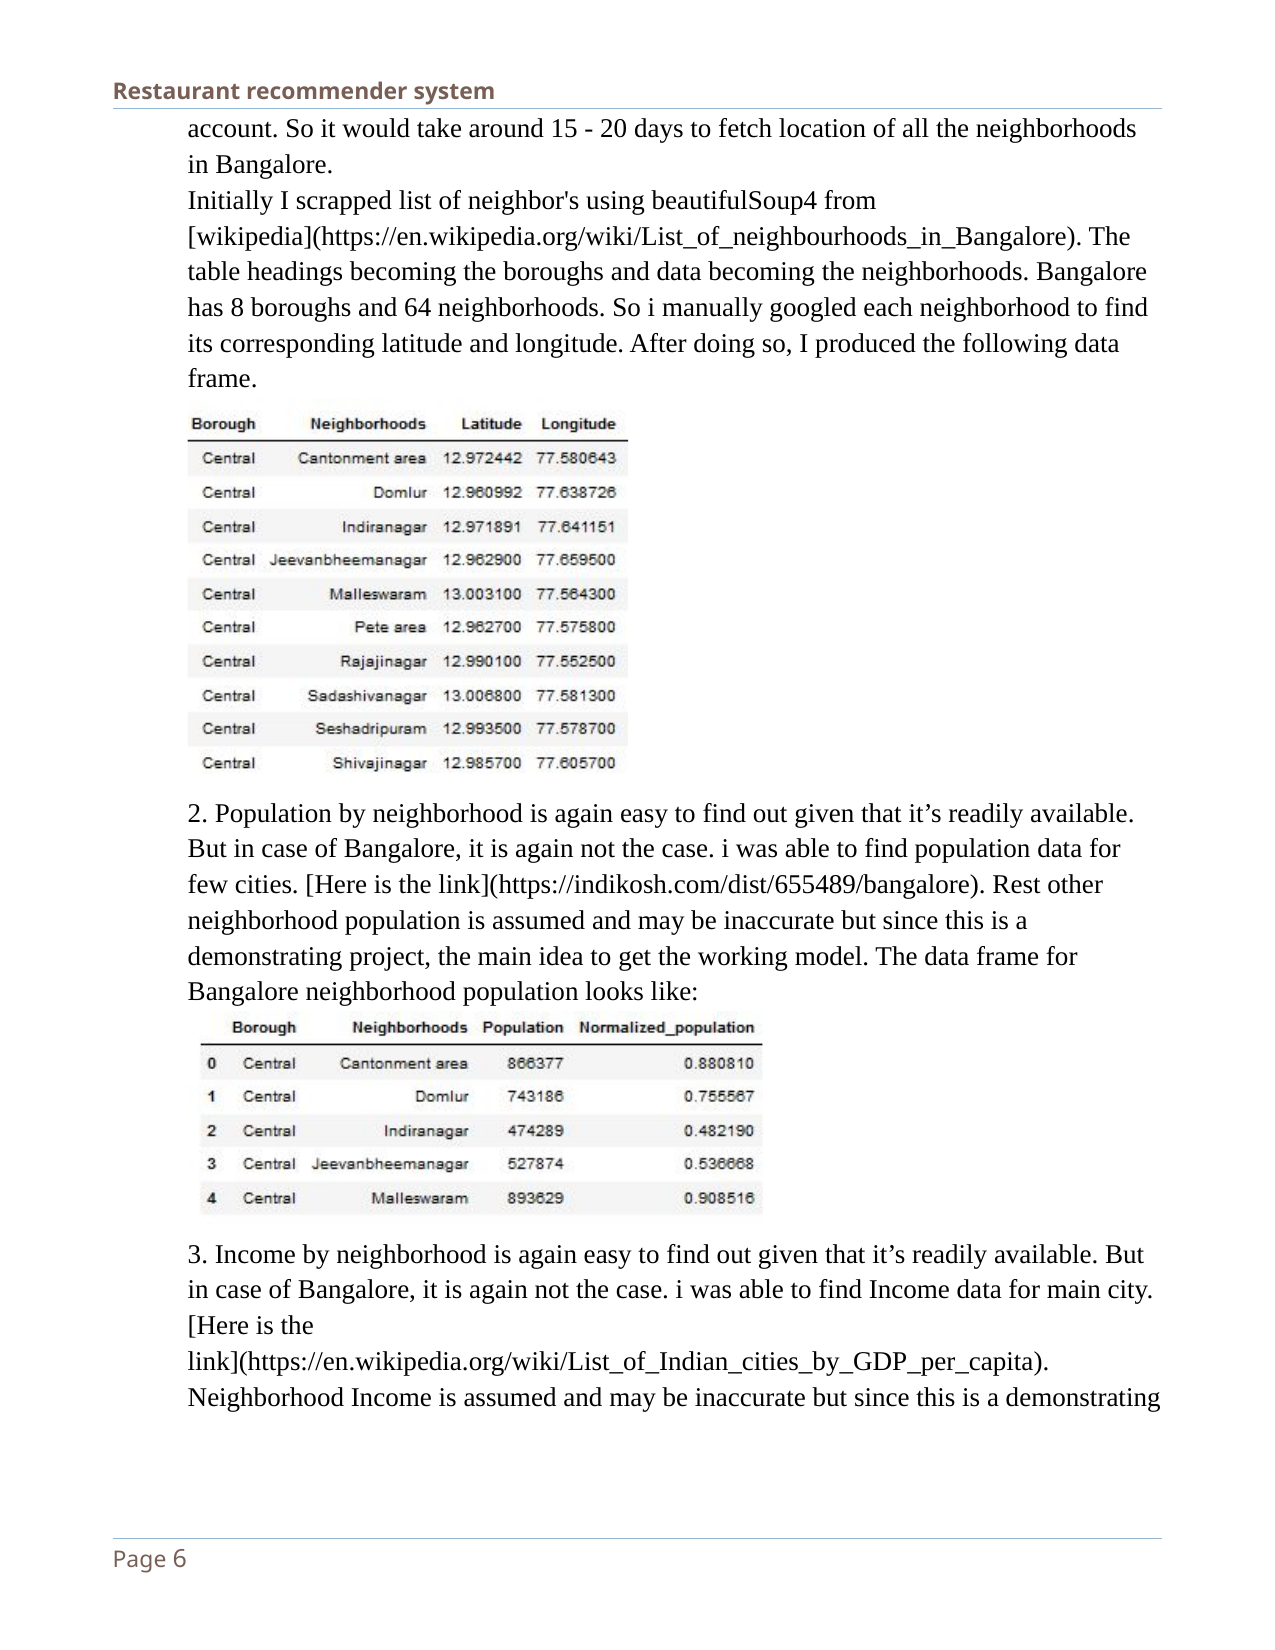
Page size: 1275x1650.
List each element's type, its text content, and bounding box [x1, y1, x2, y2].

list account. So it would take around 15 - 20 days to fetch location of all the neighborhoods in Bangalore. [187, 112, 1162, 179]
list 2. Population by neighborhood is again easy to find out given that it’s readily available. But in case of Bangalore, it is again not the case. i was able to find population data for few cities. [Here is the link](https://indikosh.com/dist/655489/bangalore). Rest other neighborhood population is assumed and may be inaccurate but since this is a demonstrating project, the main idea to get the working model. The data frame for Bangalore neighborhood population looks like: [187, 797, 1162, 1007]
list 3. Income by neighborhood is again easy to find out given that it’s readily available. But in case of Bangalore, it is again not the case. i was able to find Income data for main city. [Here is the link](https://en.wikipedia.org/wiki/List_of_Indian_cities_by_GDP_per_capita). Neighborhood Income is assumed and may be inaccurate but since this is a demonstrating [187, 1238, 1162, 1412]
picture [187, 398, 629, 792]
picture [187, 1011, 783, 1232]
list Initially I scrapped list of neighbor's using beautifulSoup4 from [wikipedia](https://en.wikipedia.org/wiki/List_of_neighbourhoods_in_Bangalore). The table headings becoming the boroughs and data becoming the neighborhoods. Bangalore has 8 boroughs and 64 neighborhoods. So i manually googled each neighborhood to find its corresponding latitude and longitude. After doing so, I produced the following data frame. [187, 184, 1162, 394]
